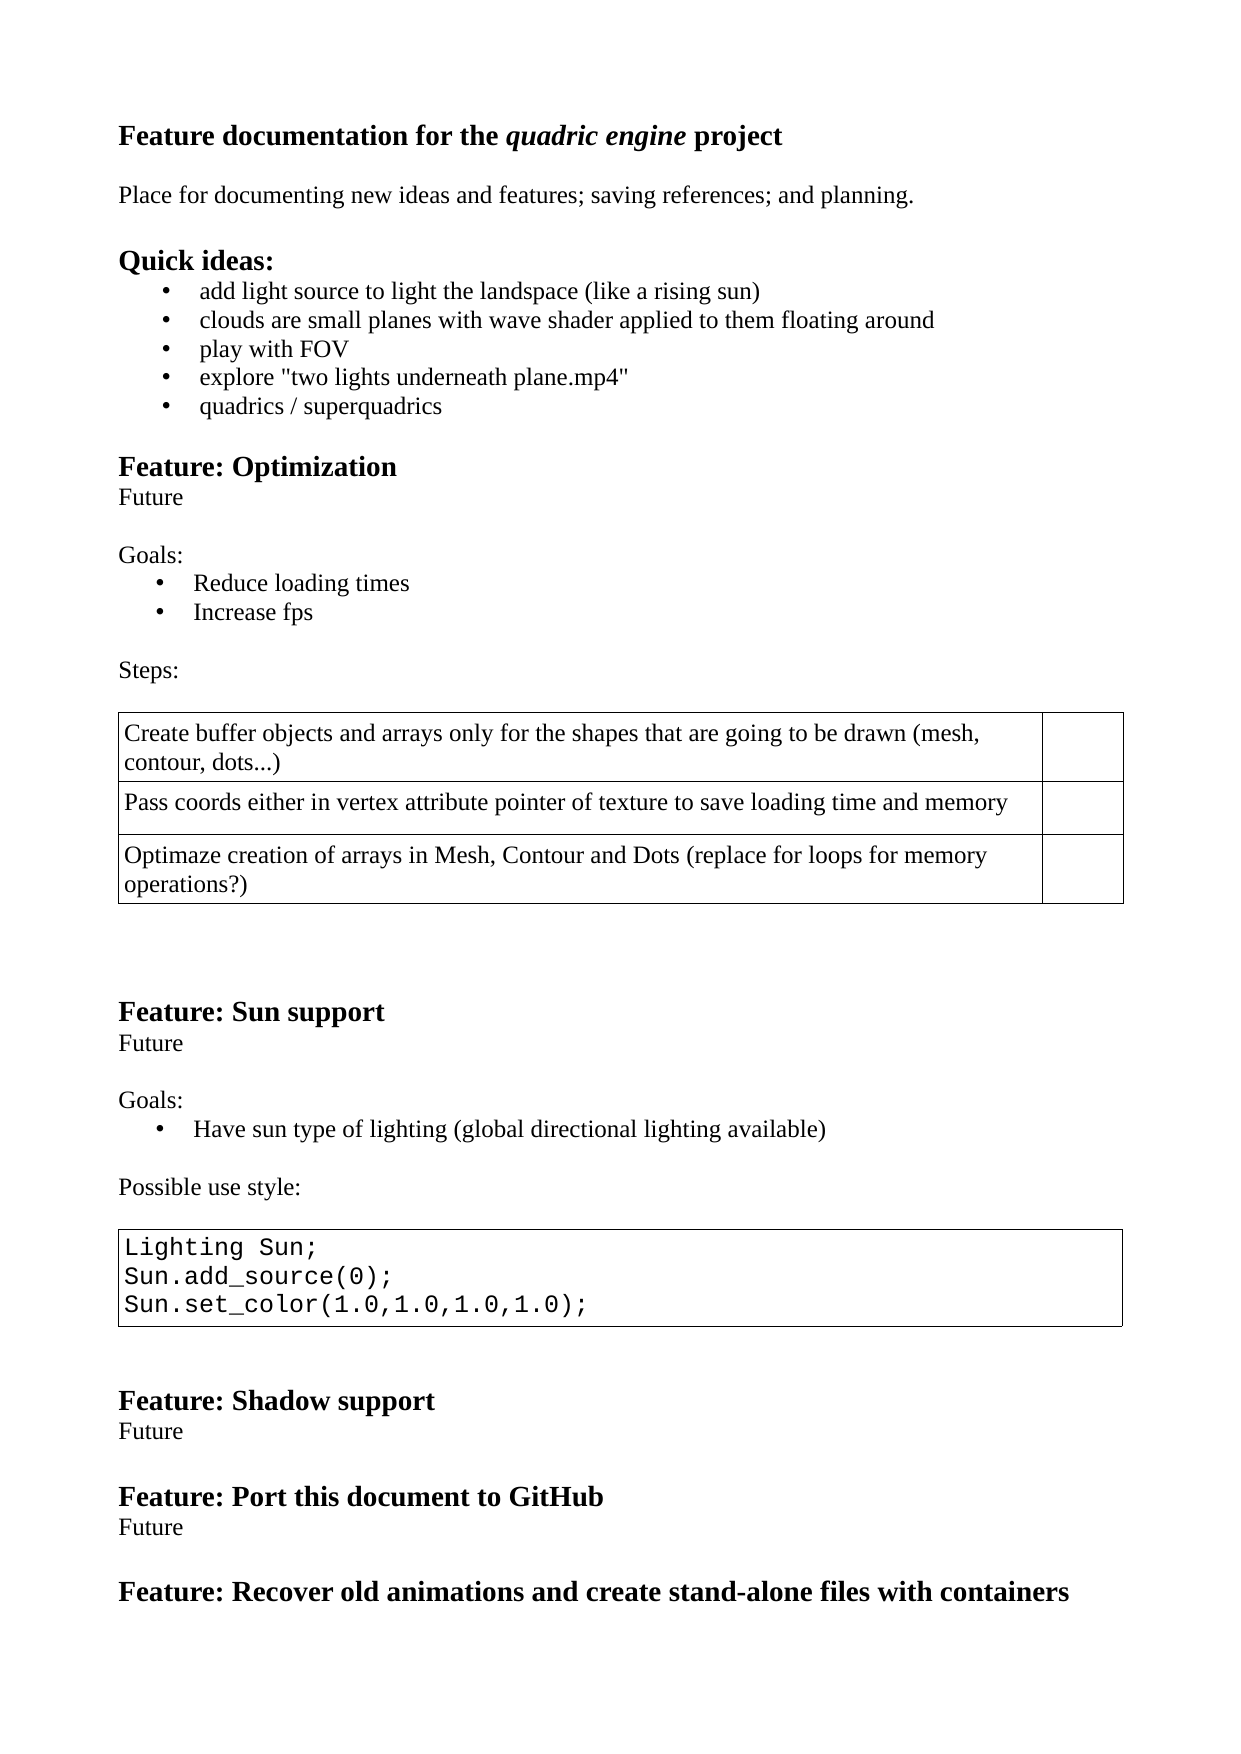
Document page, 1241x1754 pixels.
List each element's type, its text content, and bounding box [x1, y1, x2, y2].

list play with FOV [162, 334, 1122, 362]
table_header Lighting Sun; Sun.add_source(0); Sun.set_color(1.0,1.0,1.0,1.0); [119, 1230, 1122, 1326]
list explore "two lights underneath plane.mp4" [162, 362, 1122, 391]
table_header Create buffer objects and arrays only for the shapes that are going to be drawn (mesh, contour, dots...) [119, 713, 1042, 781]
text Feature documentation for the quadric engine project [118, 118, 1122, 152]
text Future [118, 1028, 1122, 1057]
table_cell Optimaze creation of arrays in Mesh, Contour and Dots (replace for loops for memory operations?) [119, 835, 1042, 903]
text Place for documenting new ideas and features; saving references; and planning. [118, 180, 1122, 209]
table_cell [1043, 835, 1123, 903]
list quadrics / superquadrics [162, 391, 1122, 420]
text Future [118, 1416, 1122, 1445]
text Feature: Sun support [118, 994, 1122, 1028]
text Goals: [118, 540, 1122, 568]
table_cell [1043, 782, 1123, 834]
text Steps: [118, 655, 1122, 683]
list clouds are small planes with wave shader applied to them floating around [162, 305, 1122, 334]
text Future [118, 1512, 1122, 1541]
text Possible use style: [118, 1172, 1122, 1200]
text Future [118, 482, 1122, 511]
table_header [1043, 713, 1123, 781]
text Feature: Port this document to GitHub [118, 1479, 1122, 1512]
list add light source to light the landspace (like a rising sun) [162, 276, 1122, 305]
list Reduce loading times [156, 568, 1122, 597]
text Goals: [118, 1085, 1122, 1114]
list Have sun type of lighting (global directional lighting available) [156, 1114, 1122, 1143]
text Feature: Recover old animations and create stand-alone files with containers [118, 1574, 1122, 1608]
table_cell Pass coords either in vertex attribute pointer of texture to save loading time and memory [119, 782, 1042, 834]
text Feature: Optimization [118, 449, 1122, 482]
list Increase fps [156, 597, 1122, 626]
text Quick ideas: [118, 243, 1122, 276]
text Feature: Shadow support [118, 1383, 1122, 1416]
